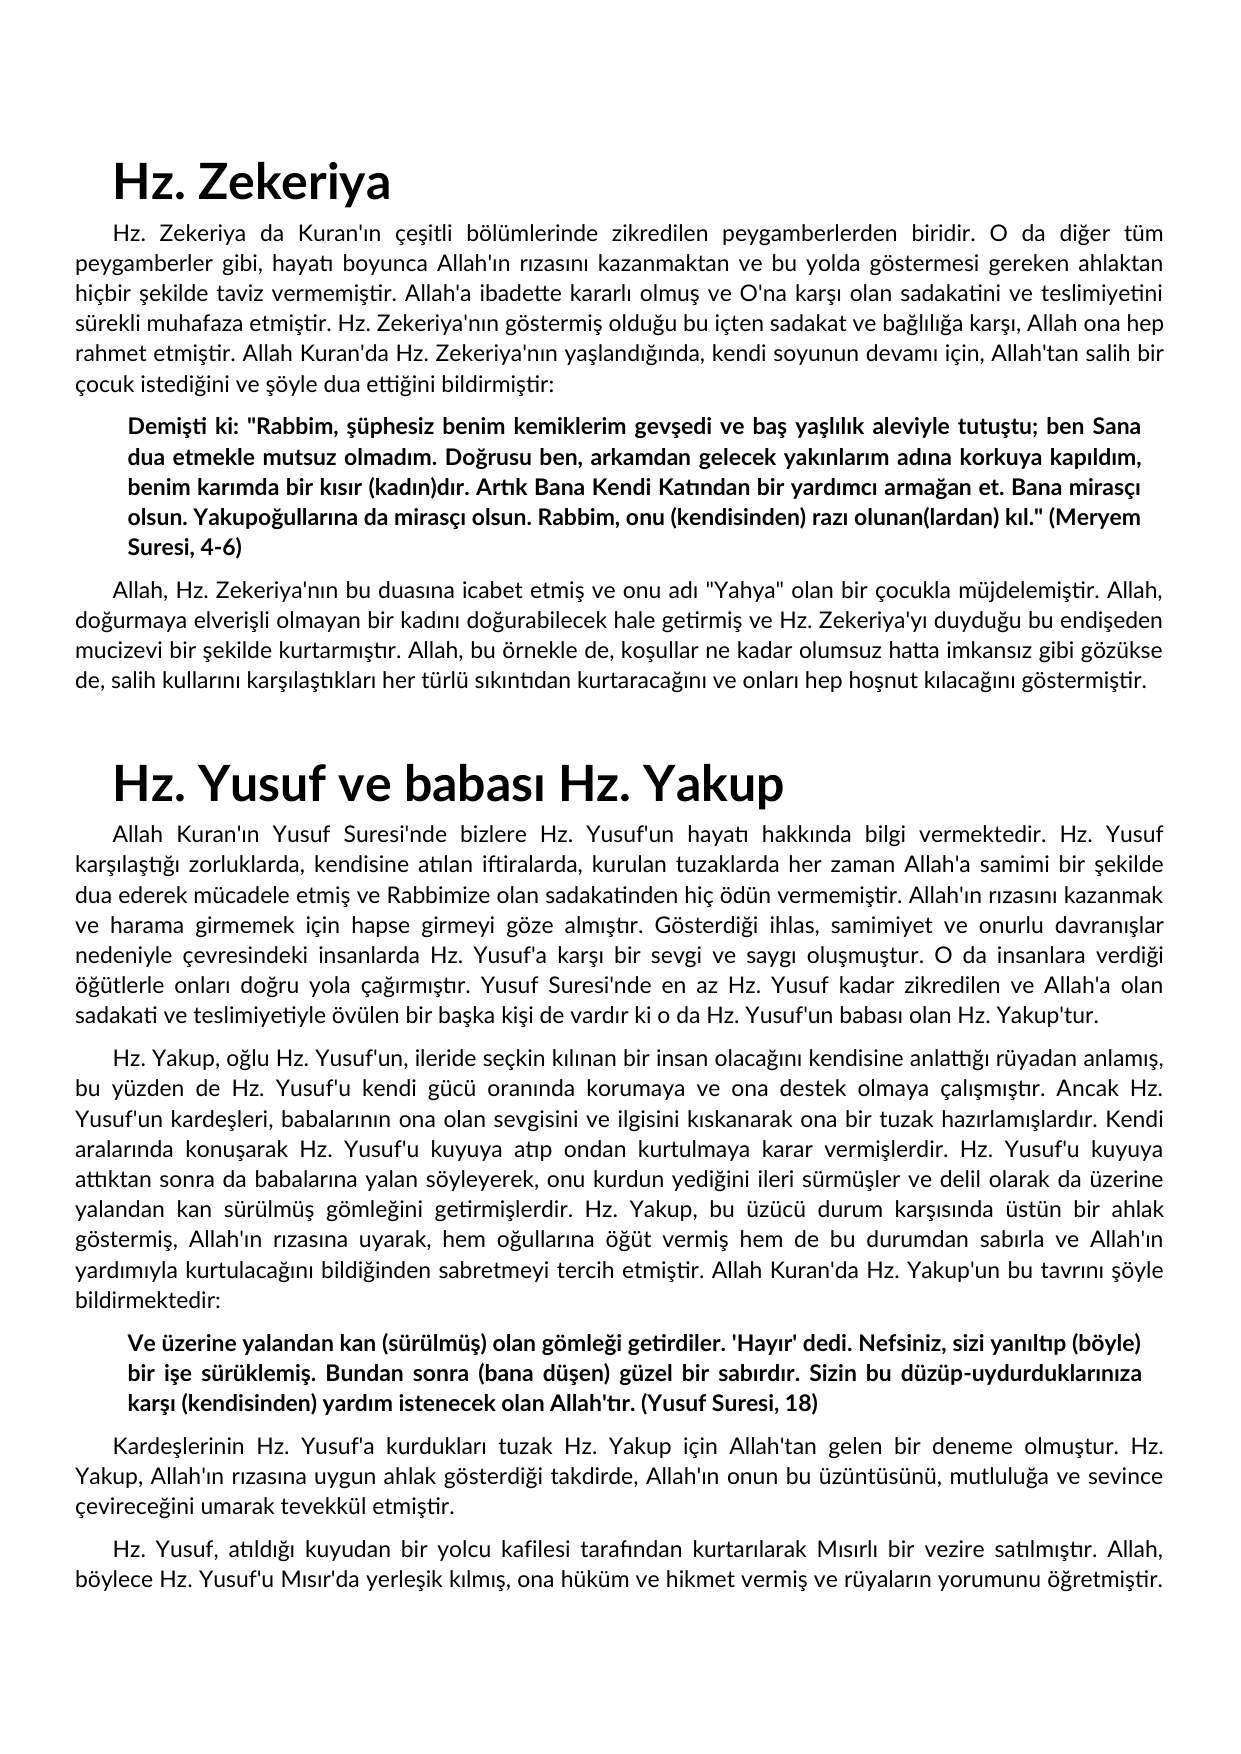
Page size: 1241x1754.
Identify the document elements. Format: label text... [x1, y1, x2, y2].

text Demişti ki: "Rabbim, şüphesiz benim kemiklerim gevşedi ve baş yaşlılık aleviyle tutuştu; ben Sana dua etmekle mutsuz olmadım. Doğrusu ben, arkamdan gelecek yakınlarım adına korkuya kapıldım, benim karımda bir kısır (kadın)dır. Artık Bana Kendi Katından bir yardımcı armağan et. Bana mirasçı olsun. Yakupoğullarına da mirasçı olsun. Rabbim, onu (kendisinden) razı olunan(lardan) kıl." (Meryem Suresi, 4-6) [127, 412, 1143, 560]
text Ve üzerine yalandan kan (sürülmüş) olan gömleği getirdiler. 'Hayır' dedi. Nefsiniz, sizi yanıltıp (böyle) bir işe sürüklemiş. Bundan sonra (bana düşen) güzel bir sabırdır. Sizin bu düzüp-uydurduklarınıza karşı (kendisinden) yardım istenecek olan Allah'tır. (Yusuf Suresi, 18) [127, 1328, 1143, 1416]
text Hz. Yusuf, atıldığı kuyudan bir yolcu kafilesi tarafından kurtarılarak Mısırlı bir vezire satılmıştır. Allah, böylece Hz. Yusuf'u Mısır'da yerleşik kılmış, ona hüküm ve hikmet vermiş ve rüyaların yorumunu öğretmiştir. [75, 1534, 1165, 1592]
subtitle Hz. Yusuf ve babası Hz. Yakup [112, 752, 1165, 812]
text Allah, Hz. Zekeriya'nın bu duasına icabet etmiş ve onu adı "Yahya" olan bir çocukla müjdelemiştir. Allah, doğurmaya elverişli olmayan bir kadını doğurabilecek hale getirmiş ve Hz. Zekeriya'yı duyduğu bu endişeden mucizevi bir şekilde kurtarmıştır. Allah, bu örnekle de, koşullar ne kadar olumsuz hatta imkansız gibi gözükse de, salih kullarını karşılaştıkları her türlü sıkıntıdan kurtaracağını ve onları hep hoşnut kılacağını göstermiştir. [75, 576, 1165, 694]
subtitle Hz. Zekeriya [112, 150, 1165, 210]
text Kardeşlerinin Hz. Yusuf'a kurdukları tuzak Hz. Yakup için Allah'tan gelen bir deneme olmuştur. Hz. Yakup, Allah'ın rızasına uygun ahlak gösterdiği takdirde, Allah'ın onun bu üzüntüsünü, mutluluğa ve sevince çevireceğini umarak tevekkül etmiştir. [75, 1431, 1165, 1519]
text Allah Kuran'ın Yusuf Suresi'nde bizlere Hz. Yusuf'un hayatı hakkında bilgi vermektedir. Hz. Yusuf karşılaştığı zorluklarda, kendisine atılan iftiralarda, kurulan tuzaklarda her zaman Allah'a samimi bir şekilde dua ederek mücadele etmiş ve Rabbimize olan sadakatinden hiç ödün vermemiştir. Allah'ın rızasını kazanmak ve harama girmemek için hapse girmeyi göze almıştır. Gösterdiği ihlas, samimiyet ve onurlu davranışlar nedeniyle çevresindeki insanlarda Hz. Yusuf'a karşı bir sevgi ve saygı oluşmuştur. O da insanlara verdiği öğütlerle onları doğru yola çağırmıştır. Yusuf Suresi'nde en az Hz. Yusuf kadar zikredilen ve Allah'a olan sadakati ve teslimiyetiyle övülen bir başka kişi de vardır ki o da Hz. Yusuf'un babası olan Hz. Yakup'tur. [75, 820, 1165, 1029]
text Hz. Zekeriya da Kuran'ın çeşitli bölümlerinde zikredilen peygamberlerden biridir. O da diğer tüm peygamberler gibi, hayatı boyunca Allah'ın rızasını kazanmaktan ve bu yolda göstermesi gereken ahlaktan hiçbir şekilde taviz vermemiştir. Allah'a ibadette kararlı olmuş ve O'na karşı olan sadakatini ve teslimiyetini sürekli muhafaza etmiştir. Hz. Zekeriya'nın göstermiş olduğu bu içten sadakat ve bağlılığa karşı, Allah ona hep rahmet etmiştir. Allah Kuran'da Hz. Zekeriya'nın yaşlandığında, kendi soyunun devamı için, Allah'tan salih bir çocuk istediğini ve şöyle dua ettiğini bildirmiştir: [75, 218, 1165, 397]
text Hz. Yakup, oğlu Hz. Yusuf'un, ileride seçkin kılınan bir insan olacağını kendisine anlattığı rüyadan anlamış, bu yüzden de Hz. Yusuf'u kendi gücü oranında korumaya ve ona destek olmaya çalışmıştır. Ancak Hz. Yusuf'un kardeşleri, babalarının ona olan sevgisini ve ilgisini kıskanarak ona bir tuzak hazırlamışlardır. Kendi aralarında konuşarak Hz. Yusuf'u kuyuya atıp ondan kurtulmaya karar vermişlerdir. Hz. Yusuf'u kuyuya attıktan sonra da babalarına yalan söyleyerek, onu kurdun yediğini ileri sürmüşler ve delil olarak da üzerine yalandan kan sürülmüş gömleğini getirmişlerdir. Hz. Yakup, bu üzücü durum karşısında üstün bir ahlak göstermiş, Allah'ın rızasına uyarak, hem oğullarına öğüt vermiş hem de bu durumdan sabırla ve Allah'ın yardımıyla kurtulacağını bildiğinden sabretmeyi tercih etmiştir. Allah Kuran'da Hz. Yakup'un bu tavrını şöyle bildirmektedir: [75, 1044, 1165, 1313]
